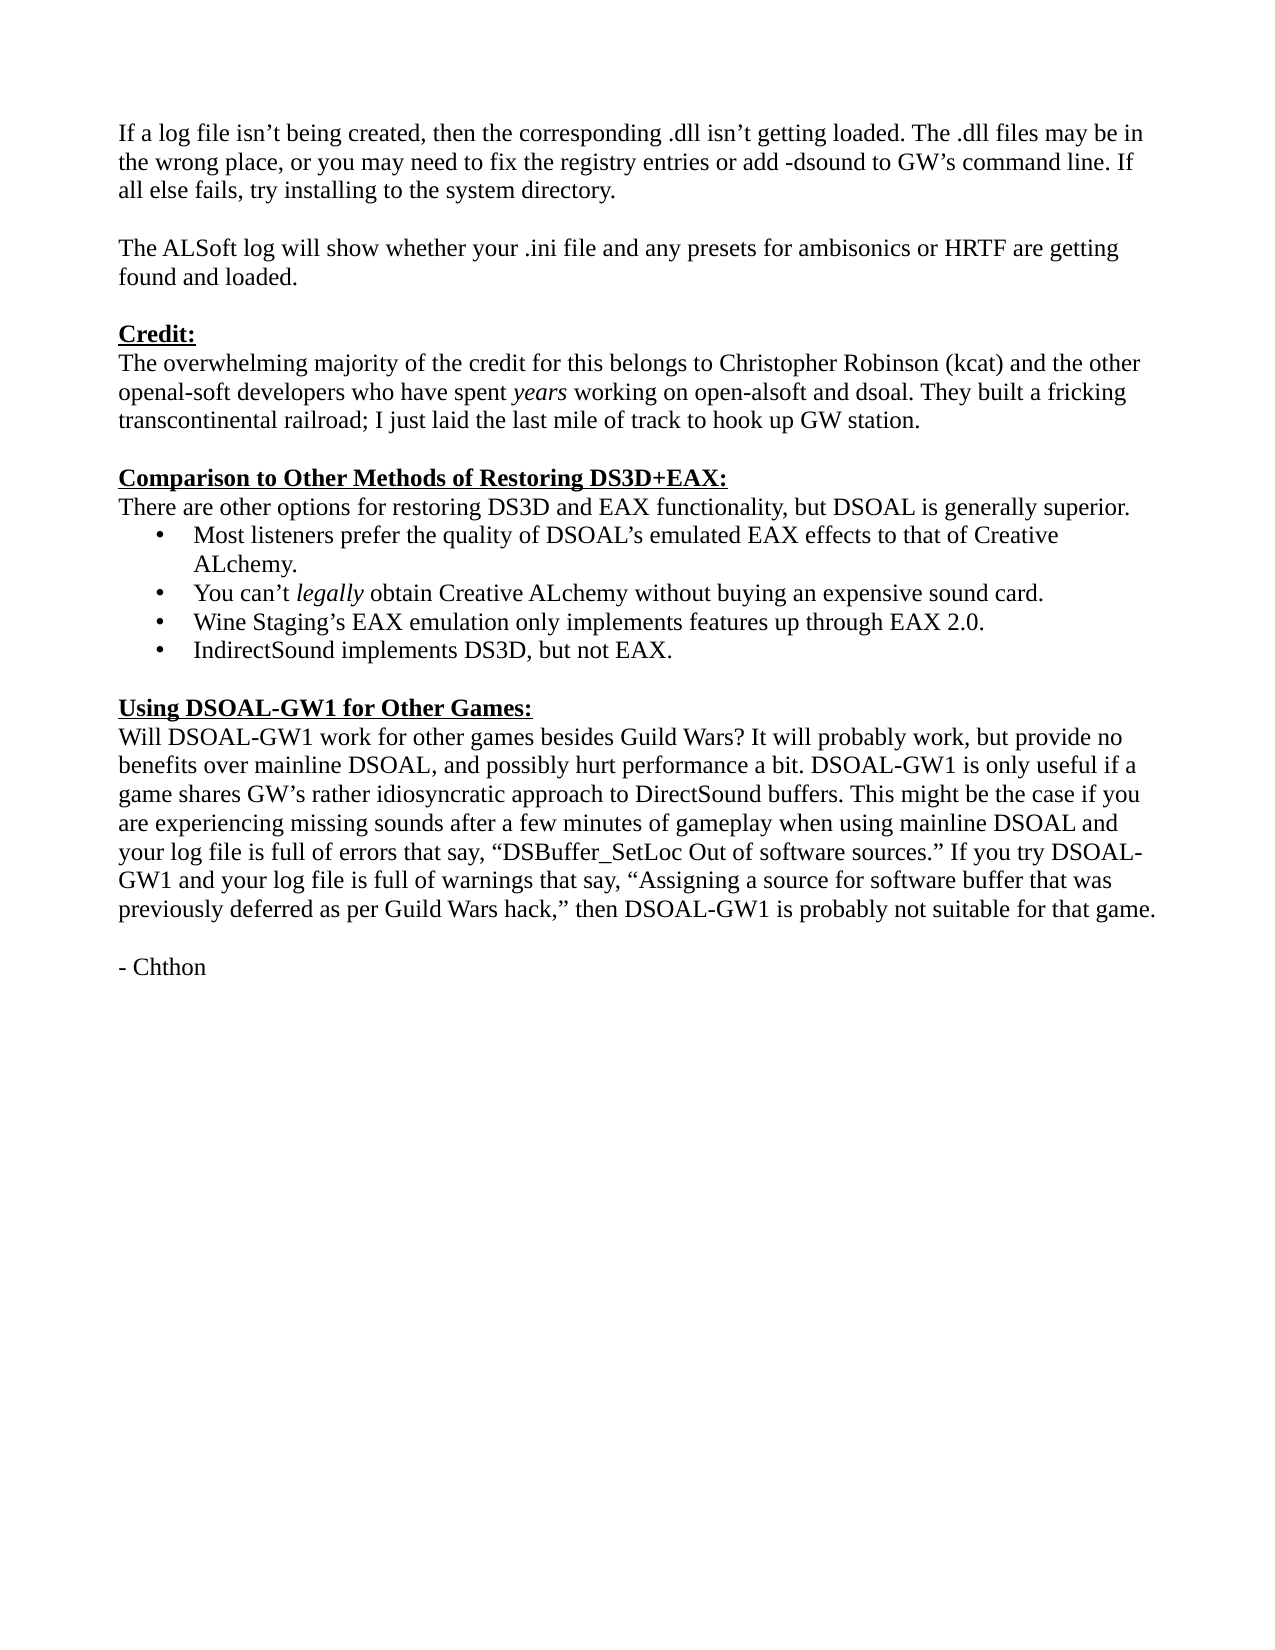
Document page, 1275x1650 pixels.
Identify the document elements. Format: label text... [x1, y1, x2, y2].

list You can’t legally obtain Creative ALchemy without buying an expensive sound card. [156, 578, 1157, 607]
list Wine Staging’s EAX emulation only implements features up through EAX 2.0. [156, 607, 1157, 636]
text - Chthon [118, 952, 1157, 981]
text Using DSOAL-GW1 for Other Games: [118, 693, 1157, 722]
list IndirectSound implements DS3D, but not EAX. [156, 636, 1157, 664]
text There are other options for restoring DS3D and EAX functionality, but DSOAL is generally superior. [118, 492, 1157, 521]
text Will DSOAL-GW1 work for other games besides Guild Wars? It will probably work, but provide no benefits over mainline DSOAL, and possibly hurt performance a bit. DSOAL-GW1 is only useful if a game shares GW’s rather idiosyncratic approach to DirectSound buffers. This might be the case if you are experiencing missing sounds after a few minutes of gameplay when using mainline DSOAL and your log file is full of errors that say, “DSBuffer_SetLoc Out of software sources.” If you try DSOAL-GW1 and your log file is full of warnings that say, “Assigning a source for software buffer that was previously deferred as per Guild Wars hack,” then DSOAL-GW1 is probably not suitable for that game. [118, 722, 1157, 923]
text If a log file isn’t being created, then the corresponding .dll isn’t getting loaded. The .dll files may be in the wrong place, or you may need to fix the registry entries or add -dsound to GW’s command line. If all else fails, try installing to the system directory. [118, 118, 1157, 204]
list Most listeners prefer the quality of DSOAL’s emulated EAX effects to that of Creative ALchemy. [156, 521, 1157, 578]
text The ALSoft log will show whether your .ini file and any presets for ambisonics or HRTF are getting found and loaded. [118, 233, 1157, 291]
text The overwhelming majority of the credit for this belongs to Christopher Robinson (kcat) and the other openal-soft developers who have spent years working on open-alsoft and dsoal. They built a fricking transcontinental railroad; I just laid the last mile of track to hook up GW station. [118, 348, 1157, 434]
text Comparison to Other Methods of Restoring DS3D+EAX: [118, 463, 1157, 492]
text Credit: [118, 319, 1157, 348]
